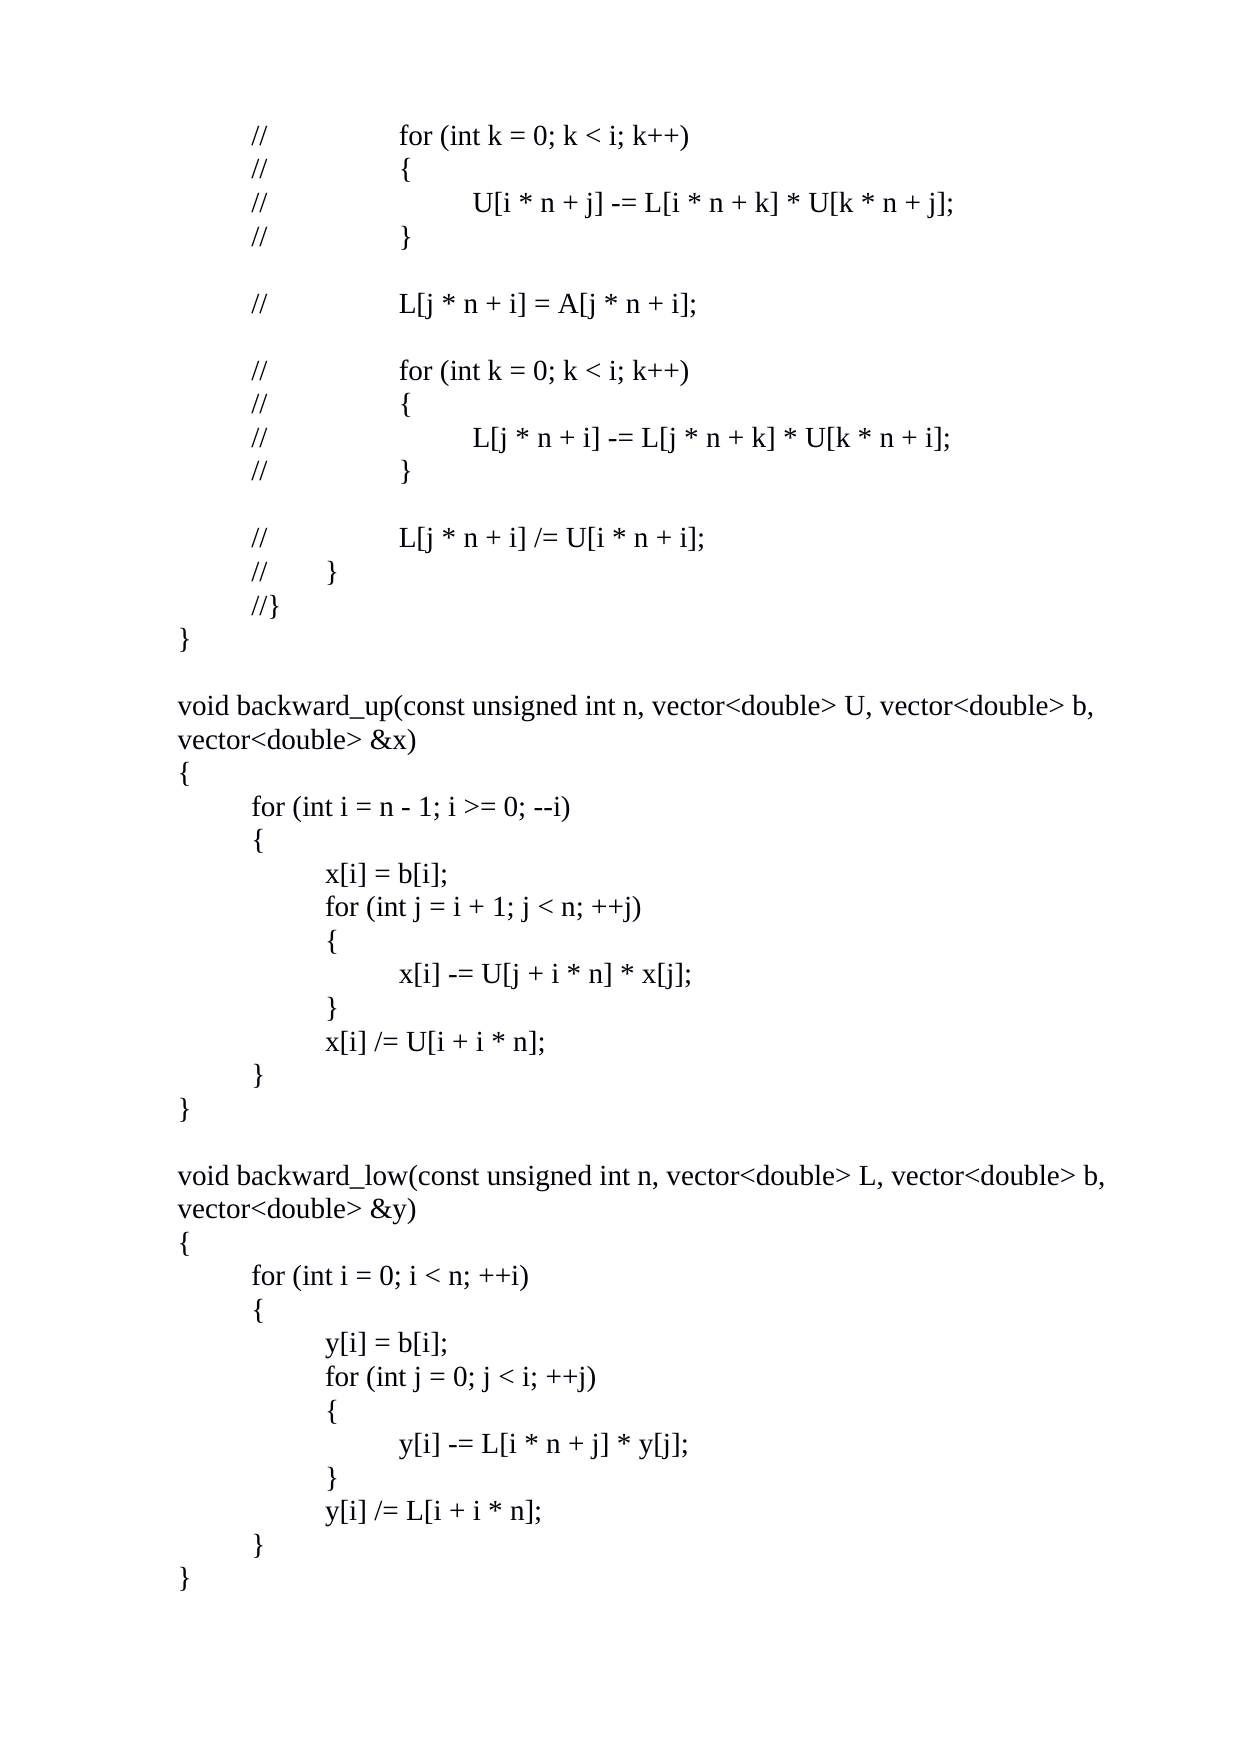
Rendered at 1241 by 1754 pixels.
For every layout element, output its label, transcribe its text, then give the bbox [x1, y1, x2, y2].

text // { [177, 152, 1152, 185]
text } [177, 1460, 1152, 1493]
text // for (int k = 0; k < i; k++) [177, 118, 1152, 152]
text void backward_low(const unsigned int n, vector<double> L, vector<double> b, vector<double> &y) [177, 1158, 1152, 1225]
text // L[j * n + i] -= L[j * n + k] * U[k * n + i]; [177, 420, 1152, 453]
text } [177, 990, 1152, 1024]
text } [177, 621, 1152, 655]
text // } [177, 554, 1152, 588]
text x[i] /= U[i + i * n]; [177, 1024, 1152, 1057]
text { [177, 1393, 1152, 1426]
text y[i] /= L[i + i * n]; [177, 1493, 1152, 1527]
text for (int j = 0; j < i; ++j) [177, 1359, 1152, 1393]
text } [177, 1560, 1152, 1594]
text { [177, 1292, 1152, 1326]
text // L[j * n + i] = A[j * n + i]; [177, 286, 1152, 319]
text } [177, 1091, 1152, 1124]
text // L[j * n + i] /= U[i * n + i]; [177, 521, 1152, 554]
text x[i] -= U[j + i * n] * x[j]; [177, 957, 1152, 990]
text //} [177, 588, 1152, 621]
text for (int i = 0; i < n; ++i) [177, 1258, 1152, 1292]
text // { [177, 386, 1152, 420]
text for (int i = n - 1; i >= 0; --i) [177, 789, 1152, 822]
text for (int j = i + 1; j < n; ++j) [177, 889, 1152, 923]
text void backward_up(const unsigned int n, vector<double> U, vector<double> b, vector<double> &x) [177, 688, 1152, 755]
text } [177, 1527, 1152, 1560]
text x[i] = b[i]; [177, 856, 1152, 889]
text y[i] -= L[i * n + j] * y[j]; [177, 1426, 1152, 1460]
text { [177, 822, 1152, 856]
text // } [177, 453, 1152, 487]
text // } [177, 219, 1152, 252]
text y[i] = b[i]; [177, 1326, 1152, 1359]
text } [177, 1057, 1152, 1091]
text { [177, 923, 1152, 957]
text // U[i * n + j] -= L[i * n + k] * U[k * n + j]; [177, 185, 1152, 219]
text { [177, 755, 1152, 789]
text { [177, 1225, 1152, 1258]
text // for (int k = 0; k < i; k++) [177, 353, 1152, 386]
